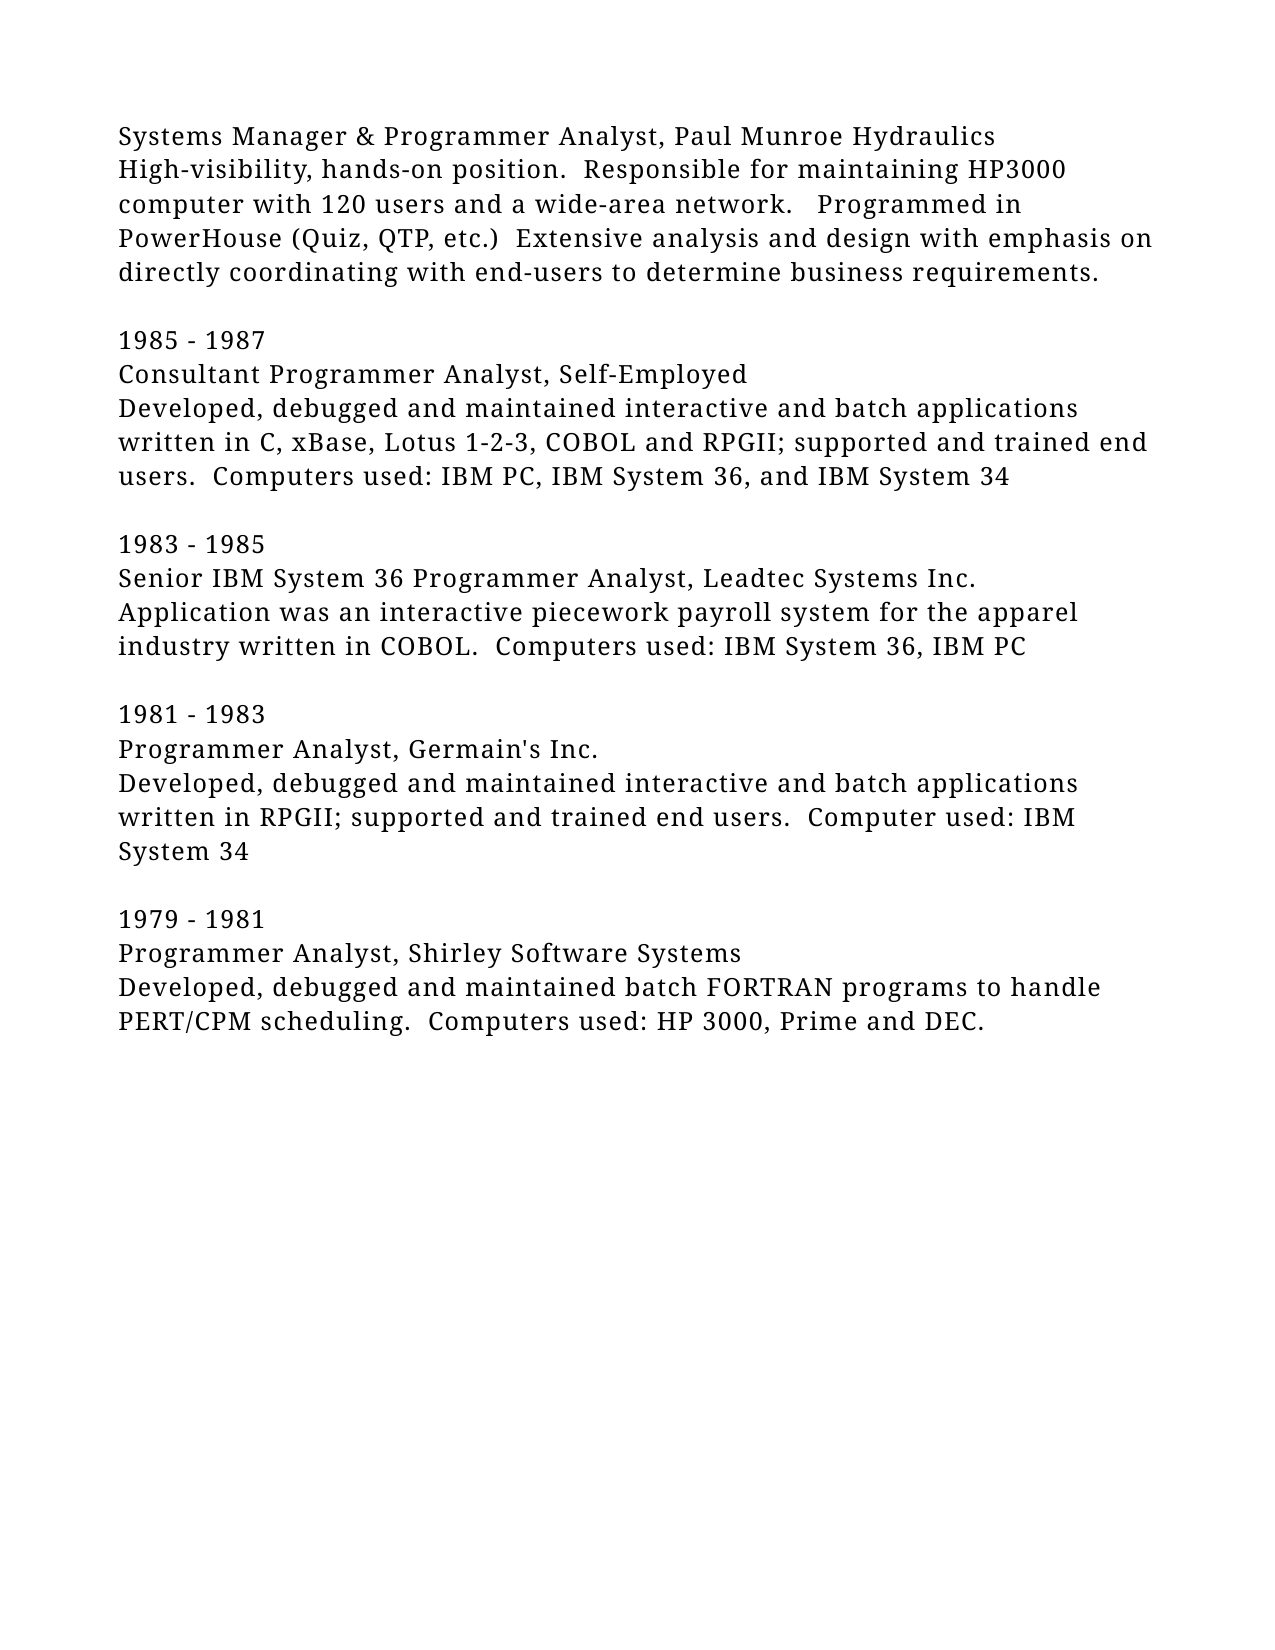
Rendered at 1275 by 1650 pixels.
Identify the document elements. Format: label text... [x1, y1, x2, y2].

text High-visibility, hands-on position. Responsible for maintaining HP3000 computer with 120 users and a wide-area network. Programmed in PowerHouse (Quiz, QTP, etc.) Extensive analysis and design with emphasis on directly coordinating with end-users to determine business requirements. [118, 152, 1157, 288]
text Programmer Analyst, Germain's Inc. [118, 731, 1157, 765]
text Programmer Analyst, Shirley Software Systems [118, 936, 1157, 970]
text 1985 - 1987 [118, 322, 1157, 357]
text 1983 - 1985 [118, 527, 1157, 561]
text 1981 - 1983 [118, 697, 1157, 731]
text Developed, debugged and maintained interactive and batch applications written in RPGII; supported and trained end users. Computer used: IBM System 34 [118, 765, 1157, 867]
text Developed, debugged and maintained batch FORTRAN programs to handle PERT/CPM scheduling. Computers used: HP 3000, Prime and DEC. [118, 970, 1157, 1038]
text 1979 - 1981 [118, 902, 1157, 936]
text Senior IBM System 36 Programmer Analyst, Leadtec Systems Inc. [118, 561, 1157, 595]
text Developed, debugged and maintained interactive and batch applications written in C, xBase, Lotus 1-2-3, COBOL and RPGII; supported and trained end users. Computers used: IBM PC, IBM System 36, and IBM System 34 [118, 391, 1157, 493]
text Systems Manager & Programmer Analyst, Paul Munroe Hydraulics [118, 118, 1157, 152]
text Application was an interactive piecework payroll system for the apparel industry written in COBOL. Computers used: IBM System 36, IBM PC [118, 595, 1157, 663]
text Consultant Programmer Analyst, Self-Employed [118, 357, 1157, 391]
